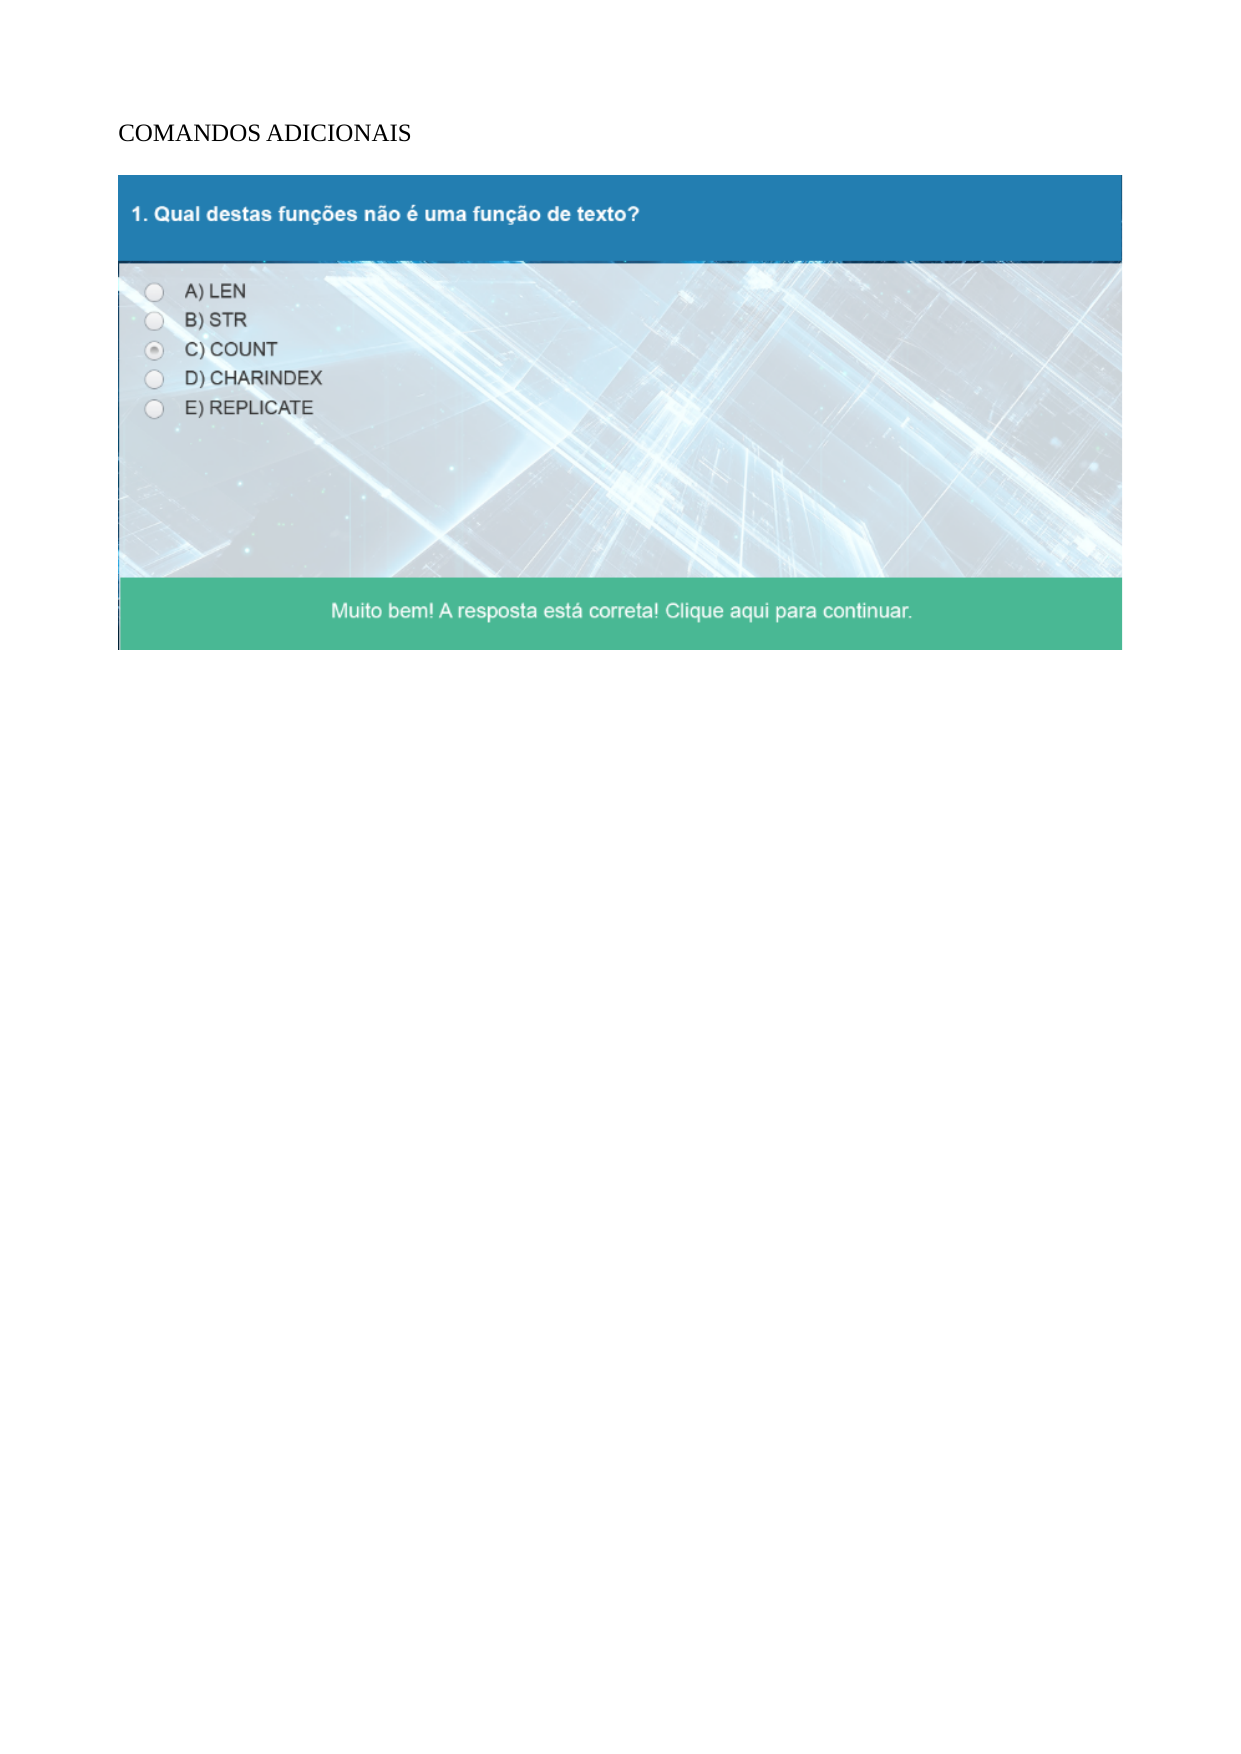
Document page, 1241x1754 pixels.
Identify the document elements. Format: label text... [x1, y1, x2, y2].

text COMANDOS ADICIONAIS [118, 118, 1122, 147]
picture [118, 175, 1123, 650]
